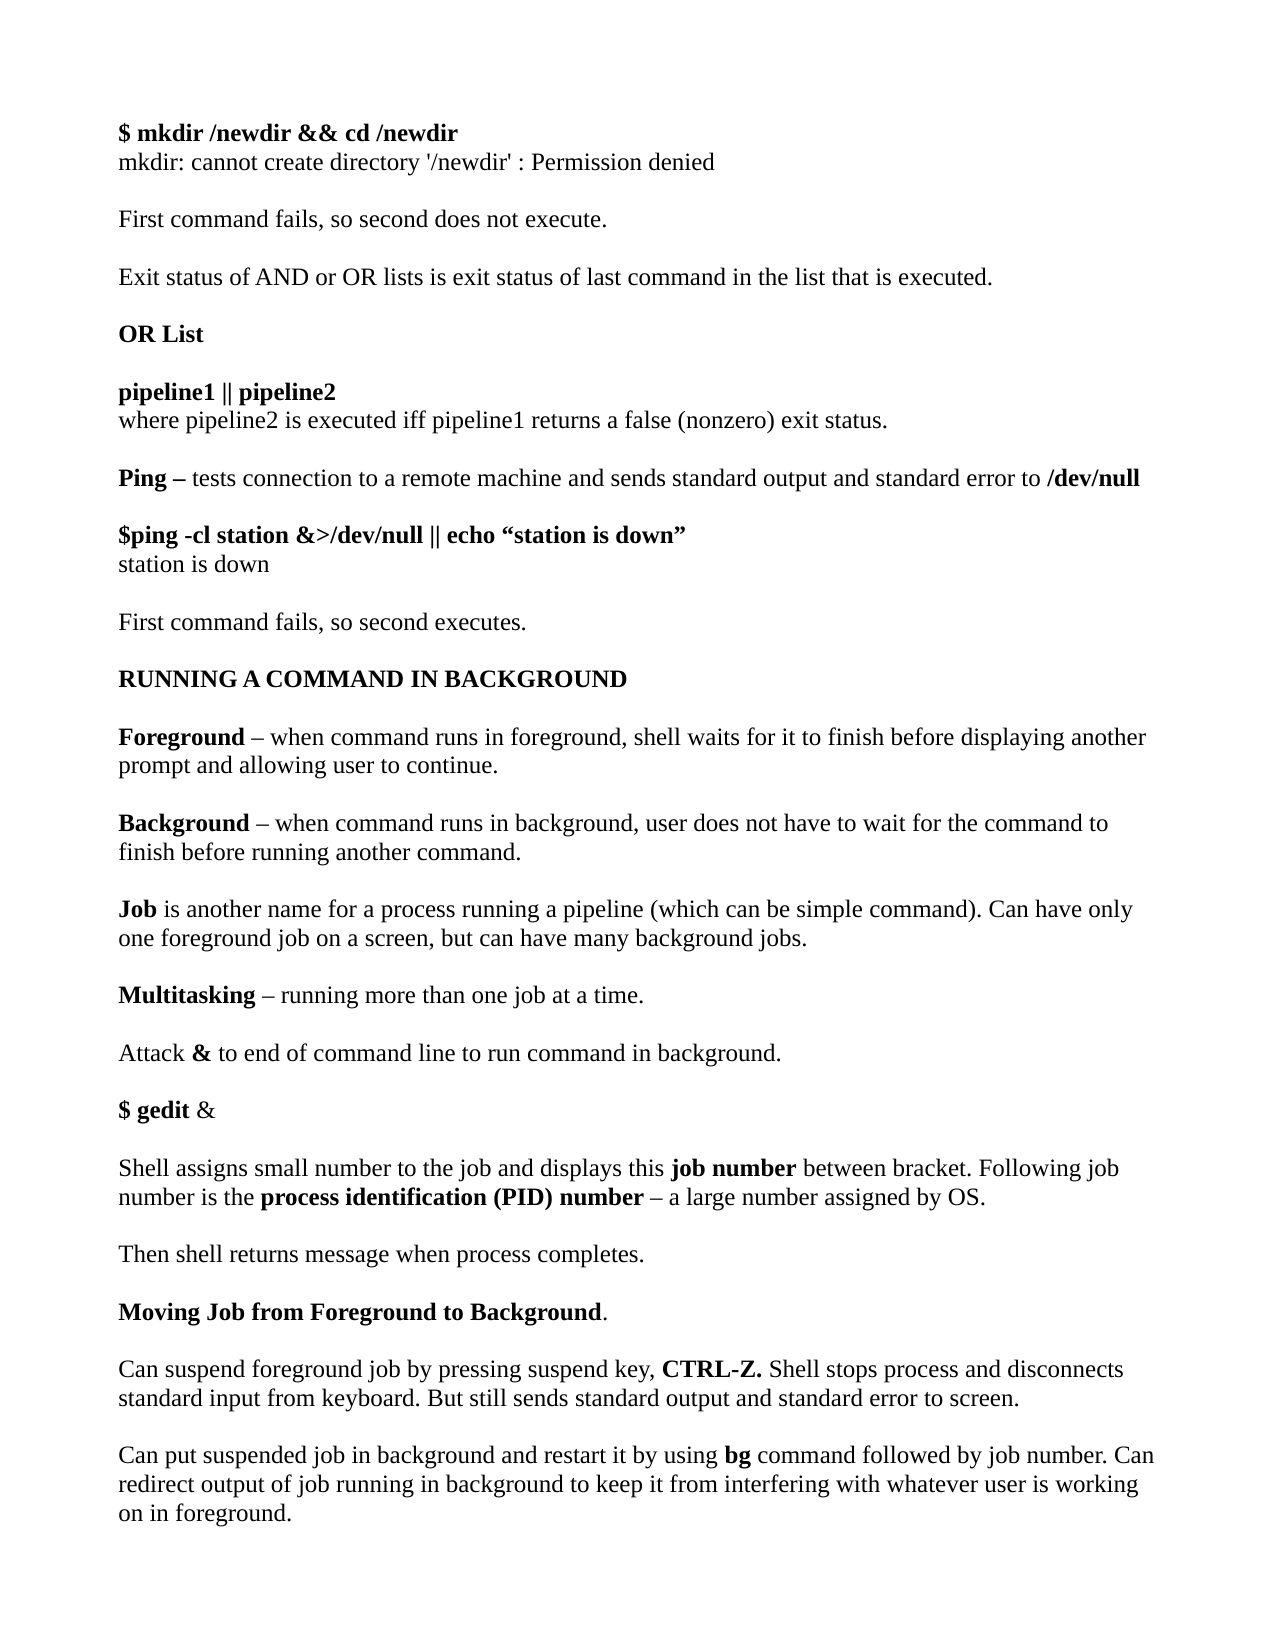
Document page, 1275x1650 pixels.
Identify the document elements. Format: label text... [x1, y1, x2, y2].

text Job is another name for a process running a pipeline (which can be simple command). Can have only one foreground job on a screen, but can have many background jobs. [118, 894, 1157, 952]
text pipeline1 || pipeline2 [118, 377, 1157, 406]
text Shell assigns small number to the job and displays this job number between bracket. Following job number is the process identification (PID) number – a large number assigned by OS. [118, 1153, 1157, 1211]
text Multitasking – running more than one job at a time. [118, 981, 1157, 1009]
text RUNNING A COMMAND IN BACKGROUND [118, 664, 1157, 693]
text Then shell returns message when process completes. [118, 1239, 1157, 1268]
text First command fails, so second does not execute. [118, 204, 1157, 233]
text Foreground – when command runs in foreground, shell waits for it to finish before displaying another prompt and allowing user to continue. [118, 722, 1157, 779]
text $ mkdir /newdir && cd /newdir [118, 118, 1157, 147]
text Attack & to end of command line to run command in background. [118, 1038, 1157, 1067]
text mkdir: cannot create directory '/newdir' : Permission denied [118, 147, 1157, 176]
text Can put suspended job in background and restart it by using bg command followed by job number. Can redirect output of job running in background to keep it from interfering with whatever user is working on in foreground. [118, 1441, 1157, 1527]
text $ gedit & [118, 1096, 1157, 1124]
text Moving Job from Foreground to Background. [118, 1297, 1157, 1326]
text station is down [118, 549, 1157, 578]
text Exit status of AND or OR lists is exit status of last command in the list that is executed. [118, 262, 1157, 291]
text OR List [118, 319, 1157, 348]
text $ping -cl station &>/dev/null || echo “station is down” [118, 521, 1157, 549]
text Background – when command runs in background, user does not have to wait for the command to finish before running another command. [118, 808, 1157, 866]
text First command fails, so second executes. [118, 607, 1157, 636]
text Can suspend foreground job by pressing suspend key, CTRL-Z. Shell stops process and disconnects standard input from keyboard. But still sends standard output and standard error to screen. [118, 1354, 1157, 1412]
text where pipeline2 is executed iff pipeline1 returns a false (nonzero) exit status. [118, 406, 1157, 434]
text Ping – tests connection to a remote machine and sends standard output and standard error to /dev/null [118, 463, 1157, 492]
